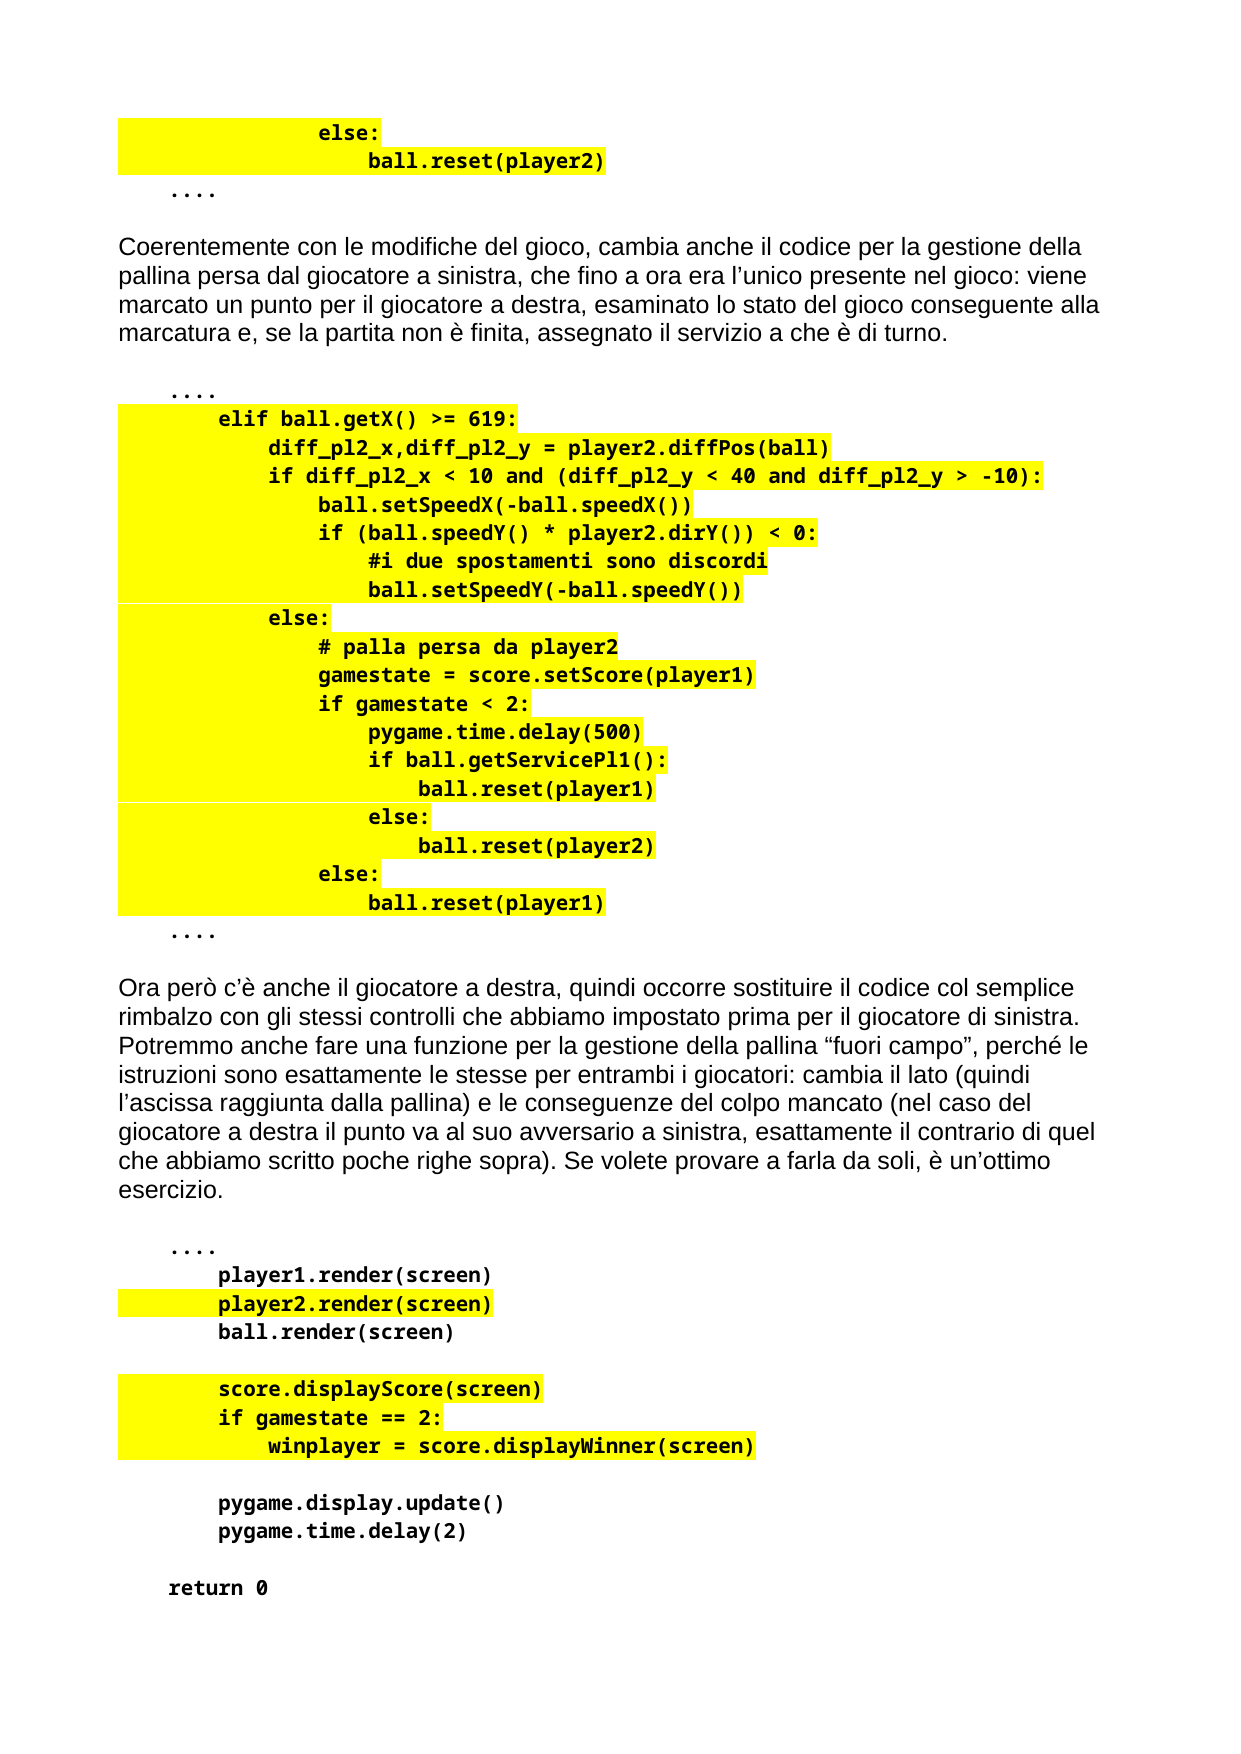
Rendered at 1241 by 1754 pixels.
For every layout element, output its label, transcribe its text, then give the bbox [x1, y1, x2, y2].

text score.displayScore(screen) [118, 1374, 1122, 1403]
text ball.render(screen) [118, 1317, 1122, 1346]
text else: [118, 802, 1122, 831]
text .... [118, 916, 1122, 945]
text #i due spostamenti sono discordi [118, 547, 1122, 575]
text ball.reset(player2) [118, 147, 1122, 175]
text .... [118, 1232, 1122, 1261]
text pygame.display.update() [118, 1488, 1122, 1517]
text player2.render(screen) [118, 1289, 1122, 1317]
text pygame.time.delay(2) [118, 1517, 1122, 1545]
text gamestate = score.setScore(player1) [118, 660, 1122, 689]
text pygame.time.delay(500) [118, 717, 1122, 746]
text # palla persa da player2 [118, 632, 1122, 660]
text Coerentemente con le modifiche del gioco, cambia anche il codice per la gestione della pallina persa dal giocatore a sinistra, che fino a ora era l’unico presente nel gioco: viene marcato un punto per il giocatore a destra, esaminato lo stato del gioco conseguente alla marcatura e, se la partita non è finita, assegnato il servizio a che è di turno. [118, 232, 1122, 347]
text if (ball.speedY() * player2.dirY()) < 0: [118, 518, 1122, 547]
text return 0 [118, 1573, 1122, 1602]
text elif ball.getX() >= 619: [118, 404, 1122, 433]
text if diff_pl2_x < 10 and (diff_pl2_y < 40 and diff_pl2_y > -10): [118, 461, 1122, 490]
text player1.render(screen) [118, 1261, 1122, 1289]
text ball.reset(player2) [118, 831, 1122, 859]
text .... [118, 376, 1122, 404]
text Ora però c’è anche il giocatore a destra, quindi occorre sostituire il codice col semplice rimbalzo con gli stessi controlli che abbiamo impostato prima per il giocatore di sinistra. Potremmo anche fare una funzione per la gestione della pallina “fuori campo”, perché le istruzioni sono esattamente le stesse per entrambi i giocatori: cambia il lato (quindi l’ascissa raggiunta dalla pallina) e le conseguenze del colpo mancato (nel caso del giocatore a destra il punto va al suo avversario a sinistra, esattamente il contrario di quel che abbiamo scritto poche righe sopra). Se volete provare a farla da soli, è un’ottimo esercizio. [118, 973, 1122, 1203]
text ball.setSpeedY(-ball.speedY()) [118, 575, 1122, 603]
text .... [118, 175, 1122, 203]
text diff_pl2_x,diff_pl2_y = player2.diffPos(ball) [118, 433, 1122, 461]
text ball.reset(player1) [118, 774, 1122, 802]
text else: [118, 859, 1122, 888]
text if ball.getServicePl1(): [118, 746, 1122, 774]
text else: [118, 603, 1122, 632]
text else: [118, 118, 1122, 147]
text if gamestate == 2: [118, 1403, 1122, 1431]
text if gamestate < 2: [118, 689, 1122, 717]
text winplayer = score.displayWinner(screen) [118, 1431, 1122, 1460]
text ball.reset(player1) [118, 888, 1122, 916]
text ball.setSpeedX(-ball.speedX()) [118, 490, 1122, 518]
